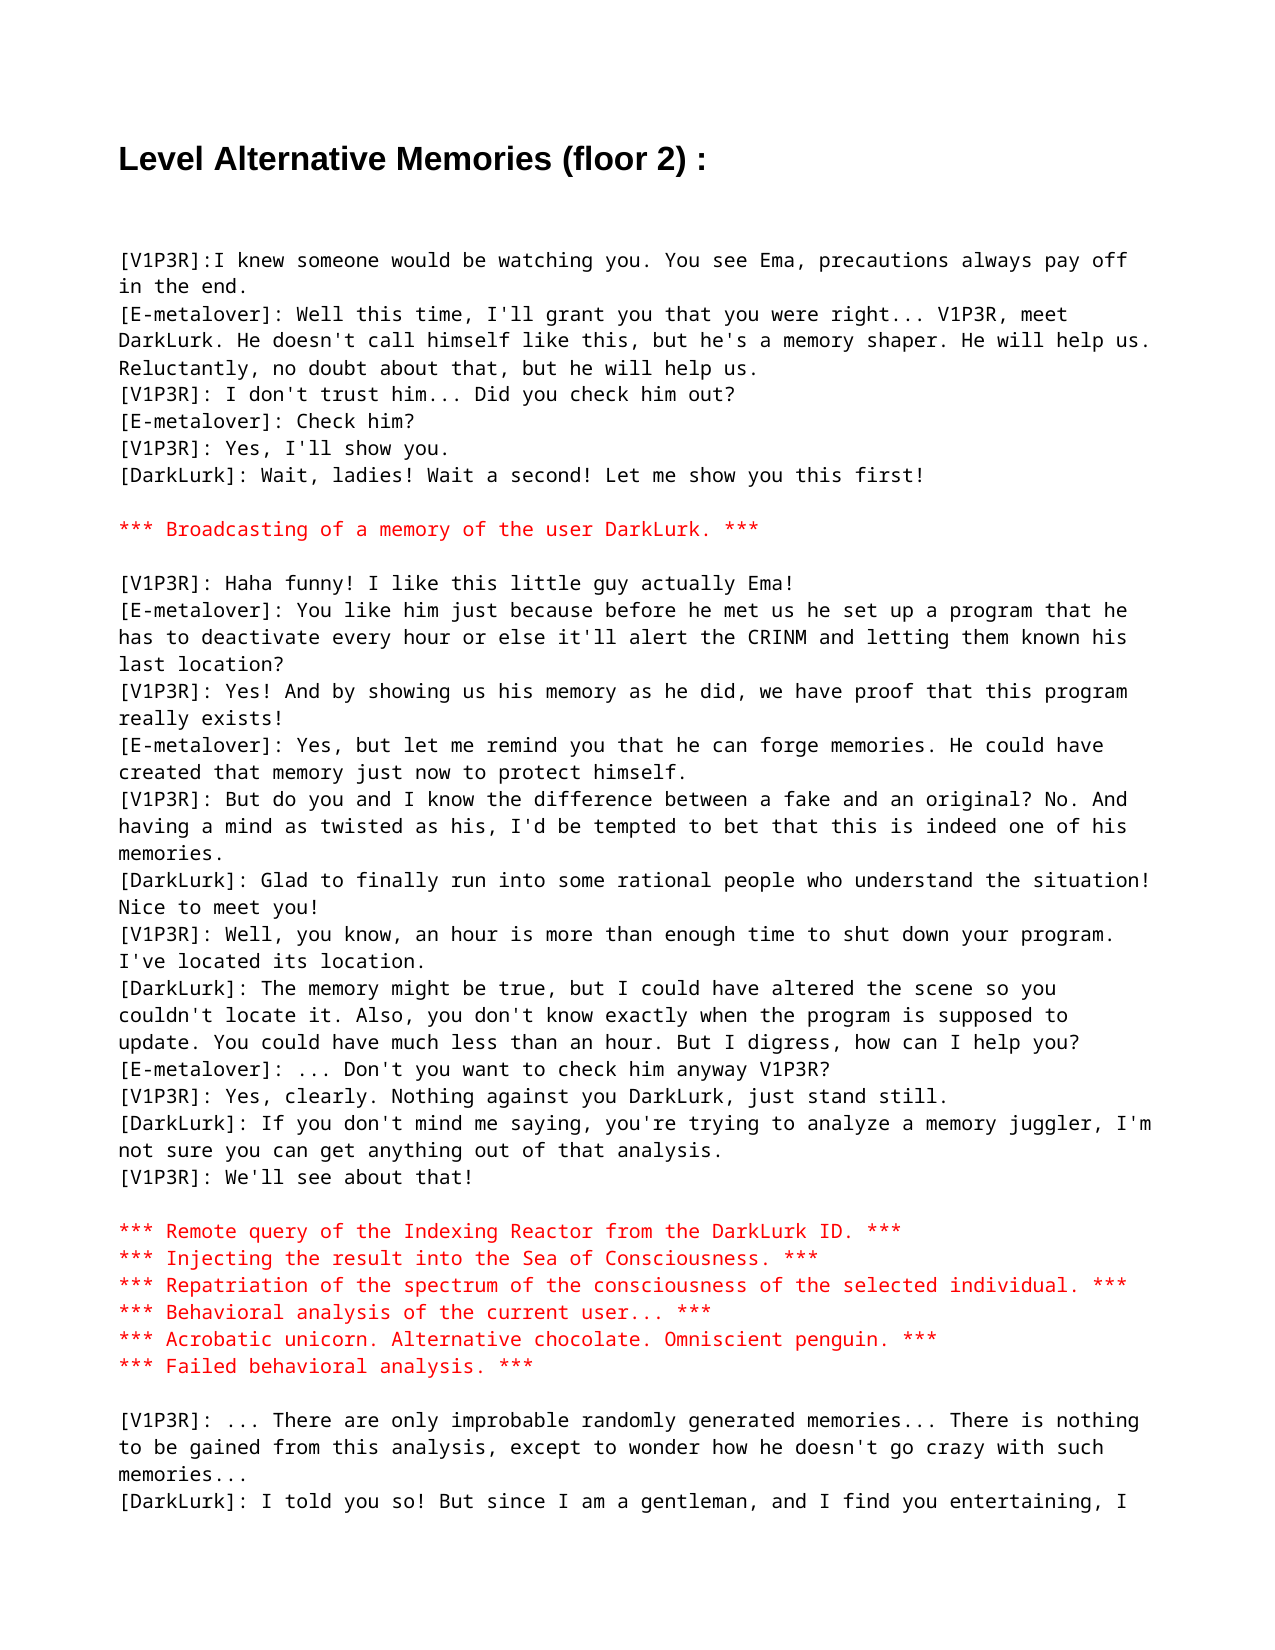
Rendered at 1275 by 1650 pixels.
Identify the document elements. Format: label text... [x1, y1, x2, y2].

text [V1P3R]: ... There are only improbable randomly generated memories... There is nothing to be gained from this analysis, except to wonder how he doesn't go crazy with such memories... [118, 1406, 1157, 1487]
text [V1P3R]: Yes! And by showing us his memory as he did, we have proof that this program really exists! [118, 677, 1157, 731]
text *** Repatriation of the spectrum of the consciousness of the selected individual. *** [118, 1271, 1157, 1298]
text [DarkLurk]: If you don't mind me saying, you're trying to analyze a memory juggler, I'm not sure you can get anything out of that analysis. [118, 1109, 1157, 1163]
subtitle Level Alternative Memories (floor 2) : [118, 139, 1157, 178]
text [DarkLurk]: Glad to finally run into some rational people who understand the situation! Nice to meet you! [118, 866, 1157, 920]
text [V1P3R]: Yes, I'll show you. [118, 435, 1157, 462]
text [V1P3R]: I don't trust him... Did you check him out? [118, 381, 1157, 408]
text [DarkLurk]: Wait, ladies! Wait a second! Let me show you this first! [118, 462, 1157, 489]
text [V1P3R]:I knew someone would be watching you. You see Ema, precautions always pay off in the end. [118, 246, 1157, 300]
text [E-metalover]: Well this time, I'll grant you that you were right... V1P3R, meet DarkLurk. He doesn't call himself like this, but he's a memory shaper. He will help us. Reluctantly, no doubt about that, but he will help us. [118, 300, 1157, 381]
text [DarkLurk]: The memory might be true, but I could have altered the scene so you couldn't locate it. Also, you don't know exactly when the program is supposed to update. You could have much less than an hour. But I digress, how can I help you? [118, 974, 1157, 1055]
text *** Acrobatic unicorn. Alternative chocolate. Omniscient penguin. *** [118, 1325, 1157, 1352]
text [V1P3R]: But do you and I know the difference between a fake and an original? No. And having a mind as twisted as his, I'd be tempted to bet that this is indeed one of his memories. [118, 785, 1157, 866]
text *** Injecting the result into the Sea of Consciousness. *** [118, 1244, 1157, 1271]
text [DarkLurk]: I told you so! But since I am a gentleman, and I find you entertaining, I [118, 1487, 1157, 1514]
text [E-metalover]: ... Don't you want to check him anyway V1P3R? [118, 1055, 1157, 1082]
text *** Failed behavioral analysis. *** [118, 1352, 1157, 1379]
text [V1P3R]: Well, you know, an hour is more than enough time to shut down your program. I've located its location. [118, 920, 1157, 974]
text [E-metalover]: Yes, but let me remind you that he can forge memories. He could have created that memory just now to protect himself. [118, 731, 1157, 785]
text *** Behavioral analysis of the current user... *** [118, 1298, 1157, 1325]
text [E-metalover]: You like him just because before he met us he set up a program that he has to deactivate every hour or else it'll alert the CRINM and letting them known his last location? [118, 597, 1157, 677]
text [V1P3R]: We'll see about that! [118, 1163, 1157, 1190]
text *** Broadcasting of a memory of the user DarkLurk. *** [118, 516, 1157, 543]
text *** Remote query of the Indexing Reactor from the DarkLurk ID. *** [118, 1217, 1157, 1244]
text [V1P3R]: Haha funny! I like this little guy actually Ema! [118, 569, 1157, 597]
text [E-metalover]: Check him? [118, 408, 1157, 435]
text [V1P3R]: Yes, clearly. Nothing against you DarkLurk, just stand still. [118, 1082, 1157, 1109]
